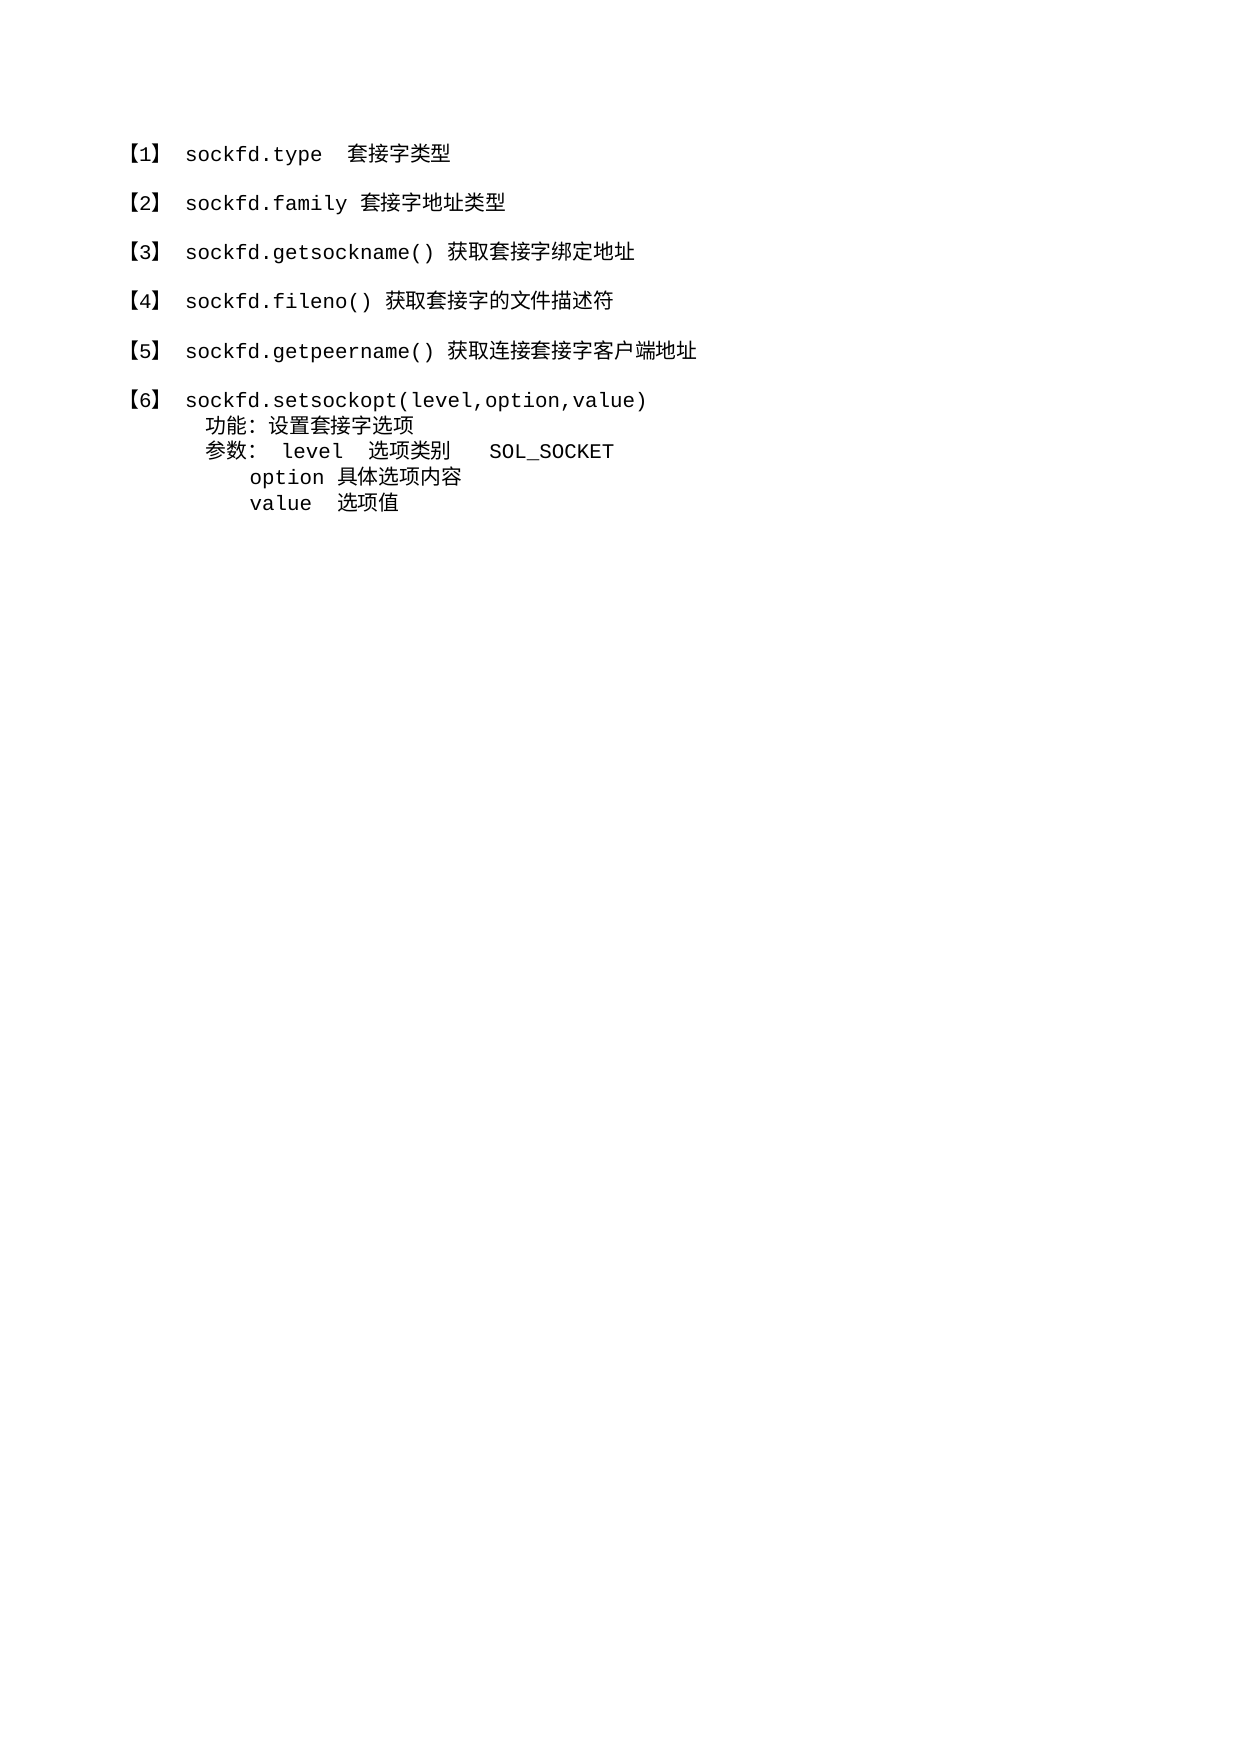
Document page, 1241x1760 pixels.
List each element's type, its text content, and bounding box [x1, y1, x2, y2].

text 参数： level 选项类别 SOL_SOCKET [118, 439, 1122, 465]
text 【2】 sockfd.family 套接字地址类型 [118, 191, 1122, 217]
text option 具体选项内容 [118, 465, 1122, 491]
text 【4】 sockfd.fileno() 获取套接字的文件描述符 [118, 289, 1122, 315]
text value 选项值 [118, 491, 1122, 516]
text 【1】 sockfd.type 套接字类型 [118, 142, 1122, 167]
text 【5】 sockfd.getpeername() 获取连接套接字客户端地址 [118, 339, 1122, 364]
text 功能：设置套接字选项 [118, 414, 1122, 439]
text 【6】 sockfd.setsockopt(level,option,value) [118, 388, 1122, 414]
text 【3】 sockfd.getsockname() 获取套接字绑定地址 [118, 240, 1122, 266]
